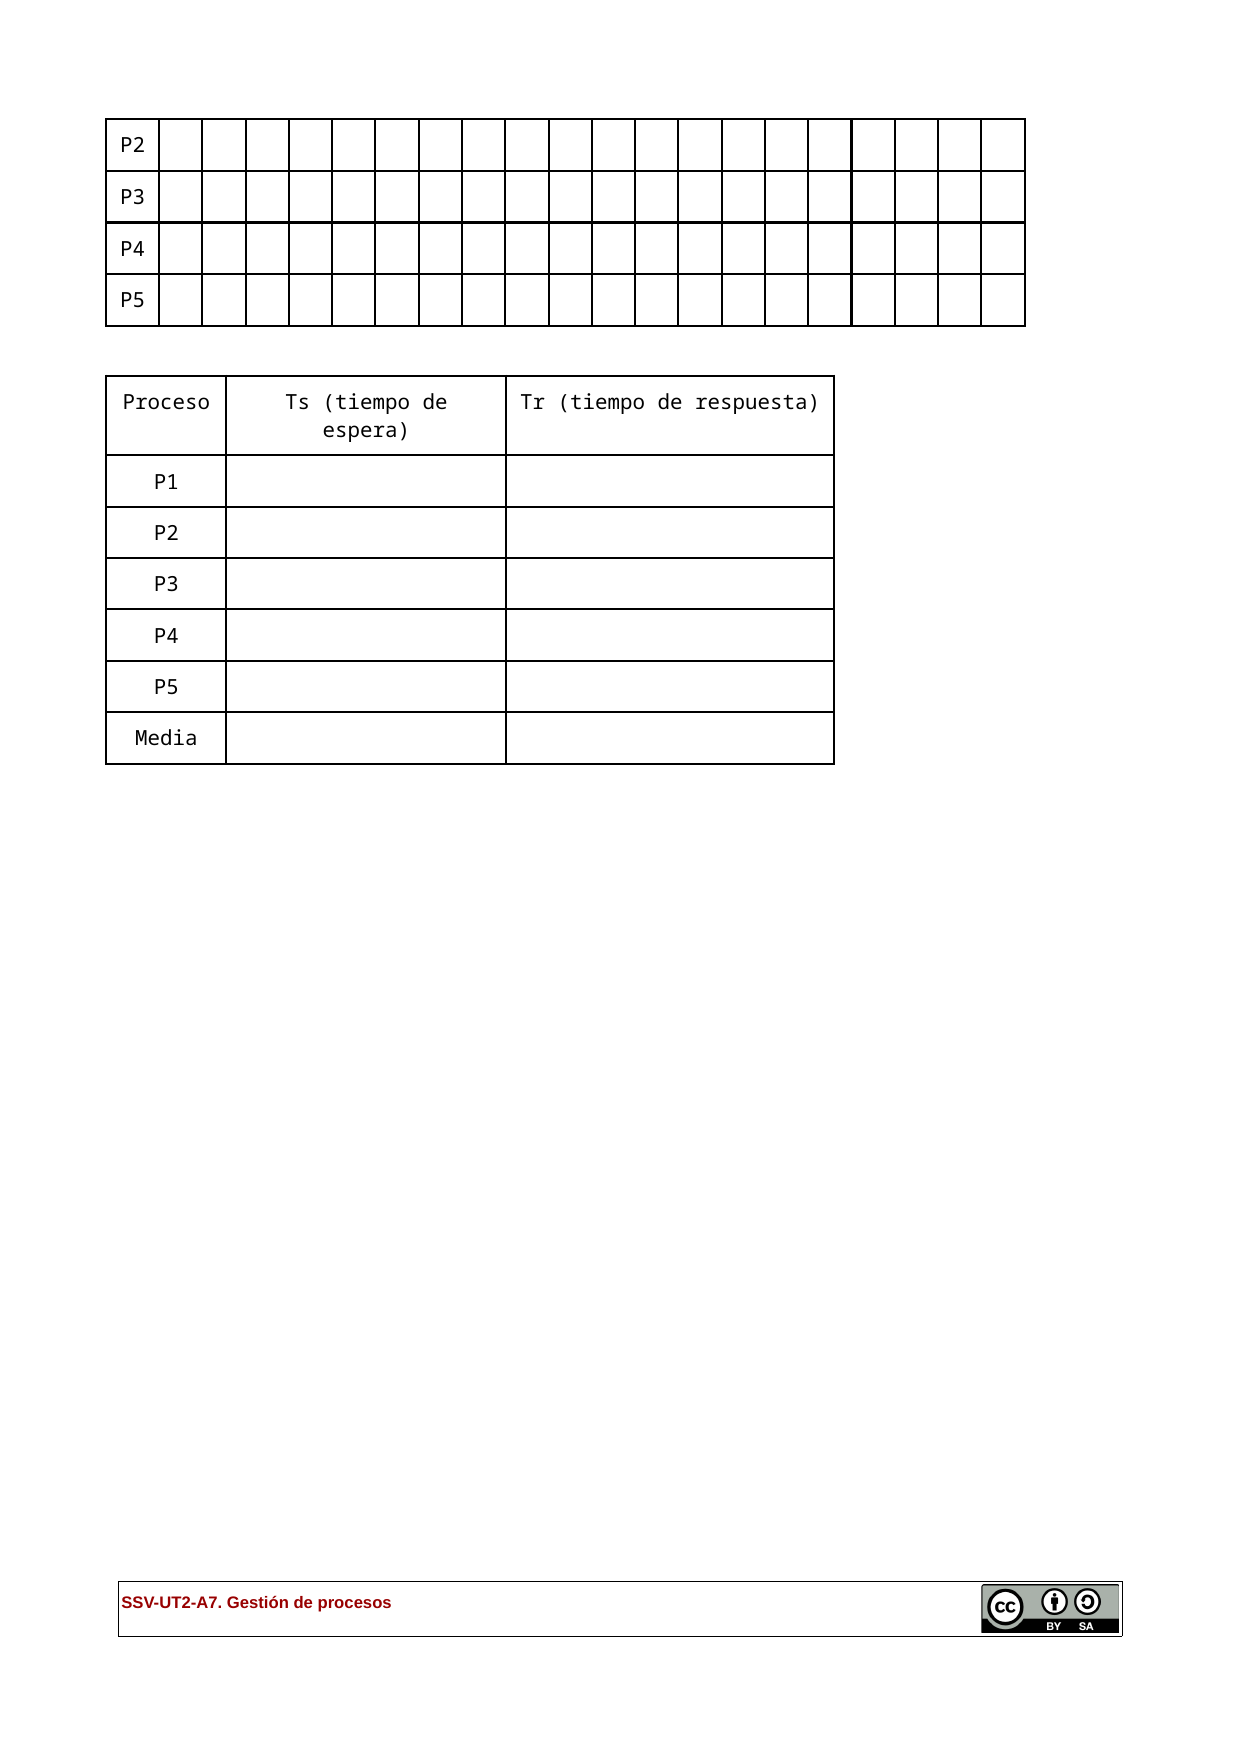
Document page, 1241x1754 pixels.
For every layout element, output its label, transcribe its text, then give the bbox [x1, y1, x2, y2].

table_cell [247, 275, 288, 325]
table_cell [766, 224, 807, 273]
table_cell [939, 120, 980, 170]
table_cell [507, 508, 833, 557]
table_cell [290, 224, 331, 273]
table_cell [290, 275, 331, 325]
table_cell [636, 120, 677, 170]
table_cell [160, 275, 201, 325]
table_cell [506, 172, 548, 221]
table_cell [227, 508, 505, 557]
table_cell [247, 172, 288, 221]
table_cell P3 [107, 559, 225, 608]
table_cell [550, 224, 591, 273]
table_cell [463, 172, 504, 221]
table_cell [982, 120, 1024, 170]
table_cell [507, 456, 833, 506]
table_cell [333, 275, 374, 325]
table_cell [420, 172, 461, 221]
table_cell [939, 224, 980, 273]
table_cell [982, 224, 1024, 273]
picture [981, 1584, 1119, 1633]
table_cell [766, 275, 807, 325]
table_cell [636, 275, 677, 325]
table_cell [853, 275, 894, 325]
table_cell [247, 224, 288, 273]
table_cell [227, 559, 505, 608]
table_cell [507, 559, 833, 608]
table_cell [376, 172, 418, 221]
table_cell [203, 275, 245, 325]
table_cell [506, 275, 548, 325]
table_cell [593, 275, 634, 325]
table_cell [550, 172, 591, 221]
table_cell [507, 662, 833, 711]
table_cell [593, 172, 634, 221]
table_cell [160, 120, 201, 170]
table_cell [550, 120, 591, 170]
table_cell P4 [107, 610, 225, 660]
table_cell [203, 172, 245, 221]
table_cell [290, 120, 331, 170]
table_cell [506, 224, 548, 273]
table_cell [247, 120, 288, 170]
table_cell [333, 224, 374, 273]
table_cell P1 [107, 456, 225, 506]
table_cell [939, 172, 980, 221]
table_header Tr (tiempo de respuesta) [507, 377, 833, 454]
table_cell [939, 275, 980, 325]
table_cell [896, 120, 937, 170]
table_cell [376, 224, 418, 273]
table_cell [982, 172, 1024, 221]
table_cell [853, 120, 894, 170]
table_header Ts (tiempo de espera) [227, 377, 505, 454]
table_cell [723, 224, 764, 273]
table_cell [896, 275, 937, 325]
table_cell [593, 224, 634, 273]
table_cell [463, 275, 504, 325]
table_cell [160, 224, 201, 273]
table_cell [766, 120, 807, 170]
table_cell P3 [107, 172, 158, 221]
table_cell [809, 224, 850, 273]
table_cell [290, 172, 331, 221]
table_cell P5 [107, 275, 158, 325]
table_cell [227, 713, 505, 762]
table_cell [463, 224, 504, 273]
table_cell P5 [107, 662, 225, 711]
table_cell [896, 172, 937, 221]
table_cell [333, 120, 374, 170]
table_cell [376, 120, 418, 170]
table_cell [550, 275, 591, 325]
table_cell [679, 224, 721, 273]
table_cell [723, 172, 764, 221]
table_cell [506, 120, 548, 170]
table_cell [420, 120, 461, 170]
table_cell P2 [107, 508, 225, 557]
table_cell [227, 610, 505, 660]
table_cell Media [107, 713, 225, 762]
table_cell [723, 275, 764, 325]
table_cell [227, 662, 505, 711]
table_cell [203, 120, 245, 170]
table_cell [982, 275, 1024, 325]
table_cell [420, 275, 461, 325]
table_cell [679, 275, 721, 325]
table_cell [333, 172, 374, 221]
table_cell [723, 120, 764, 170]
table_cell [896, 224, 937, 273]
table_cell [809, 172, 850, 221]
table_cell [420, 224, 461, 273]
table_cell [679, 172, 721, 221]
table_cell [766, 172, 807, 221]
table_cell [463, 120, 504, 170]
table_cell [636, 172, 677, 221]
table_cell [507, 713, 833, 762]
table_cell [636, 224, 677, 273]
table_cell [853, 172, 894, 221]
table_cell [227, 456, 505, 506]
table_cell [809, 120, 850, 170]
table_header Proceso [107, 377, 225, 454]
table_cell P4 [107, 224, 158, 273]
table_cell [679, 120, 721, 170]
table_cell [203, 224, 245, 273]
table_cell [809, 275, 850, 325]
table_cell [376, 275, 418, 325]
table_cell [507, 610, 833, 660]
table_cell [593, 120, 634, 170]
table_cell [853, 224, 894, 273]
table_cell P2 [107, 120, 158, 170]
table_cell [160, 172, 201, 221]
